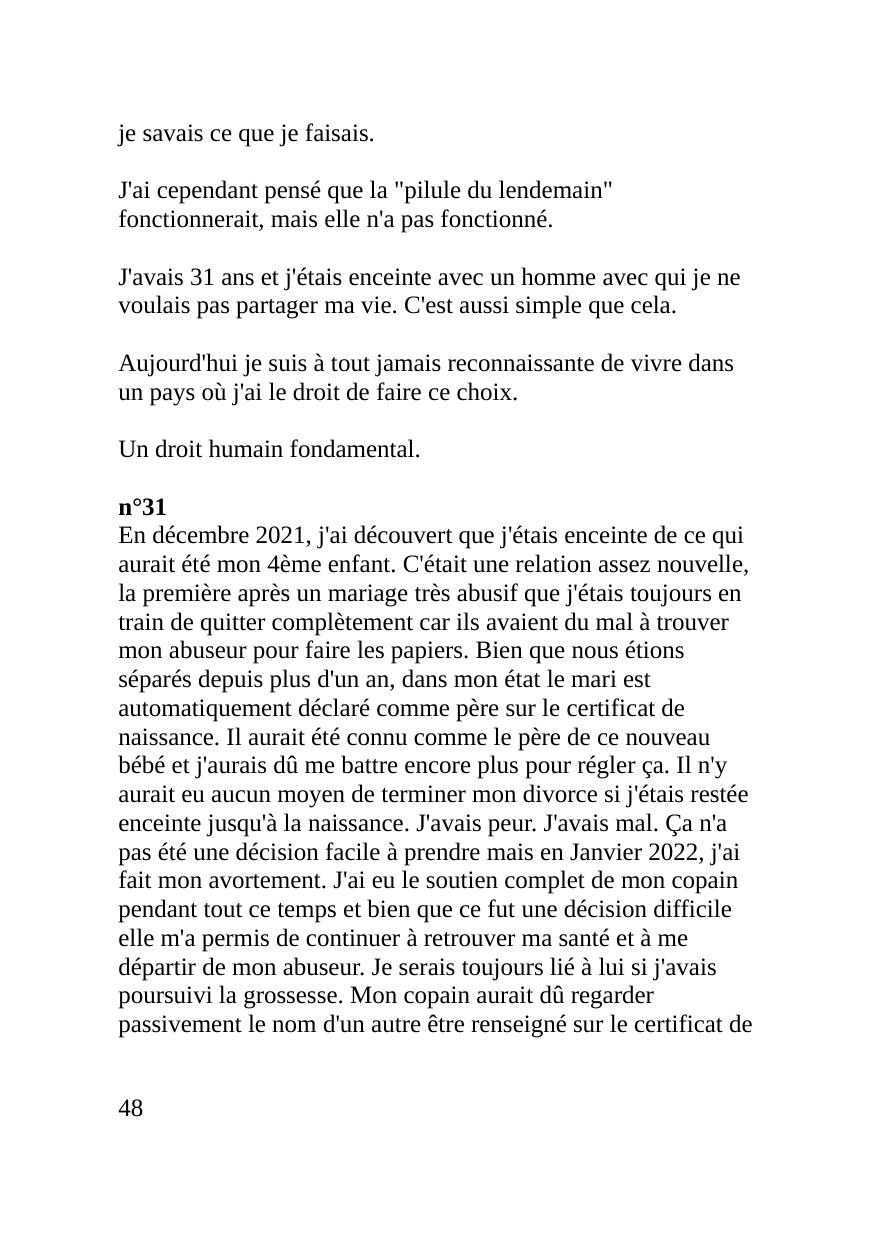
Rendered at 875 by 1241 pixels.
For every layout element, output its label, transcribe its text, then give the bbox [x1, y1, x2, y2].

text je savais ce que je faisais. [118, 118, 756, 147]
text Un droit humain fondamental. [118, 434, 756, 463]
text Aujourd'hui je suis à tout jamais reconnaissante de vivre dans un pays où j'ai le droit de faire ce choix. [118, 348, 756, 406]
text n°31 [118, 492, 756, 521]
text En décembre 2021, j'ai découvert que j'étais enceinte de ce qui aurait été mon 4ème enfant. C'était une relation assez nouvelle, la première après un mariage très abusif que j'étais toujours en train de quitter complètement car ils avaient du mal à trouver mon abuseur pour faire les papiers. Bien que nous étions séparés depuis plus d'un an, dans mon état le mari est automatiquement déclaré comme père sur le certificat de naissance. Il aurait été connu comme le père de ce nouveau bébé et j'aurais dû me battre encore plus pour régler ça. Il n'y aurait eu aucun moyen de terminer mon divorce si j'étais restée enceinte jusqu'à la naissance. J'avais peur. J'avais mal. Ça n'a pas été une décision facile à prendre mais en Janvier 2022, j'ai fait mon avortement. J'ai eu le soutien complet de mon copain pendant tout ce temps et bien que ce fut une décision difficile elle m'a permis de continuer à retrouver ma santé et à me départir de mon abuseur. Je serais toujours lié à lui si j'avais poursuivi la grossesse. Mon copain aurait dû regarder passivement le nom d'un autre être renseigné sur le certificat de [118, 521, 756, 1038]
text J'ai cependant pensé que la "pilule du lendemain" fonctionnerait, mais elle n'a pas fonctionné. [118, 176, 756, 233]
text J'avais 31 ans et j'étais enceinte avec un homme avec qui je ne voulais pas partager ma vie. C'est aussi simple que cela. [118, 262, 756, 319]
